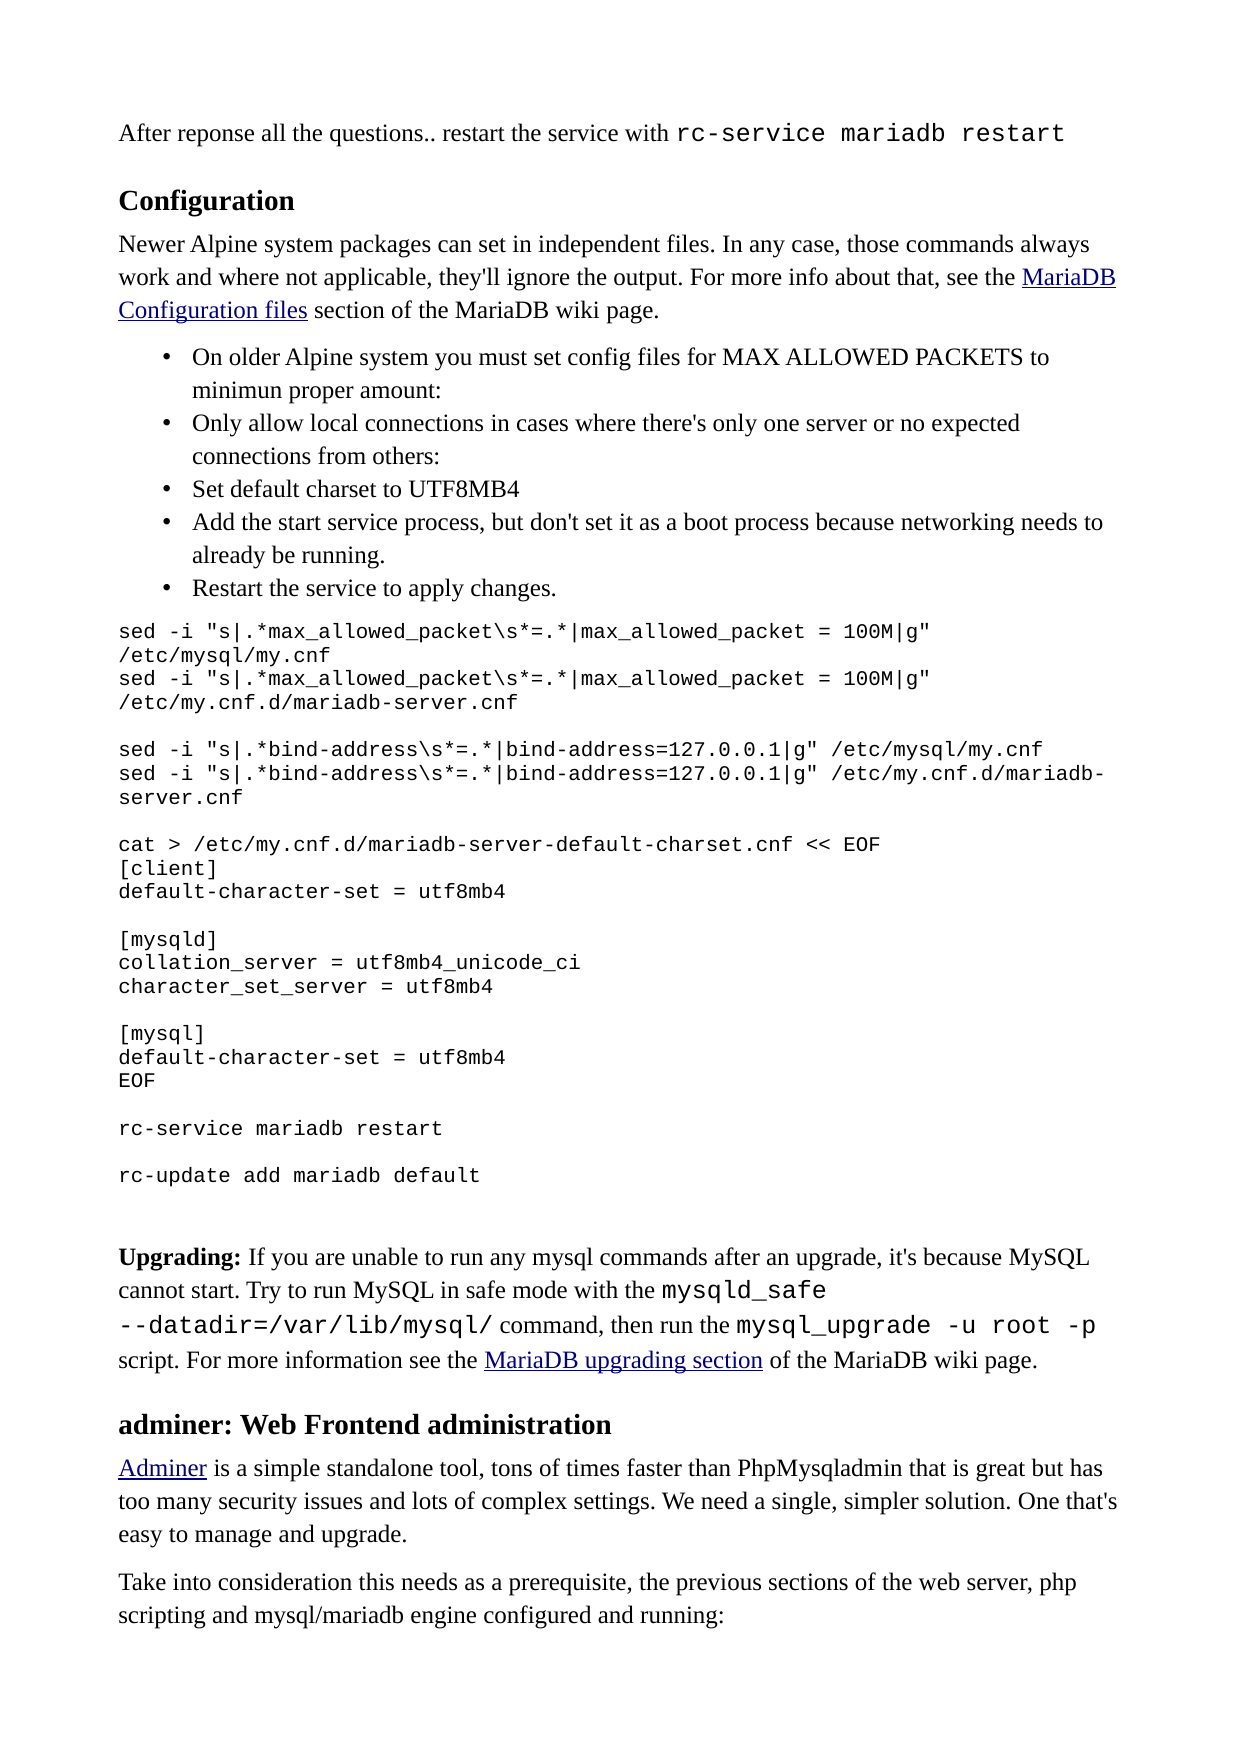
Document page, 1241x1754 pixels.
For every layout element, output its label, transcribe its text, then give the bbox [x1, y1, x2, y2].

subtitle adminer: Web Frontend administration [118, 1407, 1122, 1441]
text rc-update add mariadb default [118, 1165, 1122, 1189]
text [mysqld] [118, 928, 1122, 952]
text Adminer is a simple standalone tool, tons of times faster than PhpMysqladmin that is great but has too many security issues and lots of complex settings. We need a single, simpler solution. One that's easy to manage and upgrade. [118, 1453, 1122, 1548]
list Only allow local connections in cases where there's only one server or no expected connections from others: [162, 408, 1122, 470]
list Restart the service to apply changes. [162, 573, 1122, 602]
text character_set_server = utf8mb4 [118, 976, 1122, 999]
text sed -i "s|.*max_allowed_packet\s*=.*|max_allowed_packet = 100M|g" /etc/my.cnf.d/mariadb-server.cnf [118, 668, 1122, 716]
text Upgrading: If you are unable to run any mysql commands after an upgrade, it's because MySQL cannot start. Try to run MySQL in safe mode with the mysqld_safe --datadir=/var/lib/mysql/ command, then run the mysql_upgrade -u root -p script. For more information see the MariaDB upgrading section of the MariaDB wiki page. [118, 1242, 1122, 1374]
text sed -i "s|.*bind-address\s*=.*|bind-address=127.0.0.1|g" /etc/mysql/my.cnf [118, 739, 1122, 763]
text After reponse all the questions.. restart the service with rc-service mariadb restart [118, 118, 1122, 149]
text [mysql] [118, 1023, 1122, 1047]
text EOF [118, 1070, 1122, 1094]
text Take into consideration this needs as a prerequisite, the previous sections of the web server, php scripting and mysql/mariadb engine configured and running: [118, 1567, 1122, 1629]
list On older Alpine system you must set config files for MAX ALLOWED PACKETS to minimun proper amount: [162, 342, 1122, 404]
text rc-service mariadb restart [118, 1118, 1122, 1141]
text sed -i "s|.*bind-address\s*=.*|bind-address=127.0.0.1|g" /etc/my.cnf.d/mariadb-server.cnf [118, 763, 1122, 810]
text default-character-set = utf8mb4 [118, 1047, 1122, 1070]
list Set default charset to UTF8MB4 [162, 474, 1122, 503]
text collation_server = utf8mb4_unicode_ci [118, 952, 1122, 976]
list Add the start service process, but don't set it as a boot process because networking needs to already be running. [162, 507, 1122, 569]
text cat > /etc/my.cnf.d/mariadb-server-default-charset.cnf << EOF [118, 834, 1122, 858]
text [client] [118, 858, 1122, 881]
text default-character-set = utf8mb4 [118, 881, 1122, 905]
text sed -i "s|.*max_allowed_packet\s*=.*|max_allowed_packet = 100M|g" /etc/mysql/my.cnf [118, 621, 1122, 668]
text Newer Alpine system packages can set in independent files. In any case, those commands always work and where not applicable, they'll ignore the output. For more info about that, see the MariaDB Configuration files section of the MariaDB wiki page. [118, 229, 1122, 323]
subtitle Configuration [118, 183, 1122, 216]
